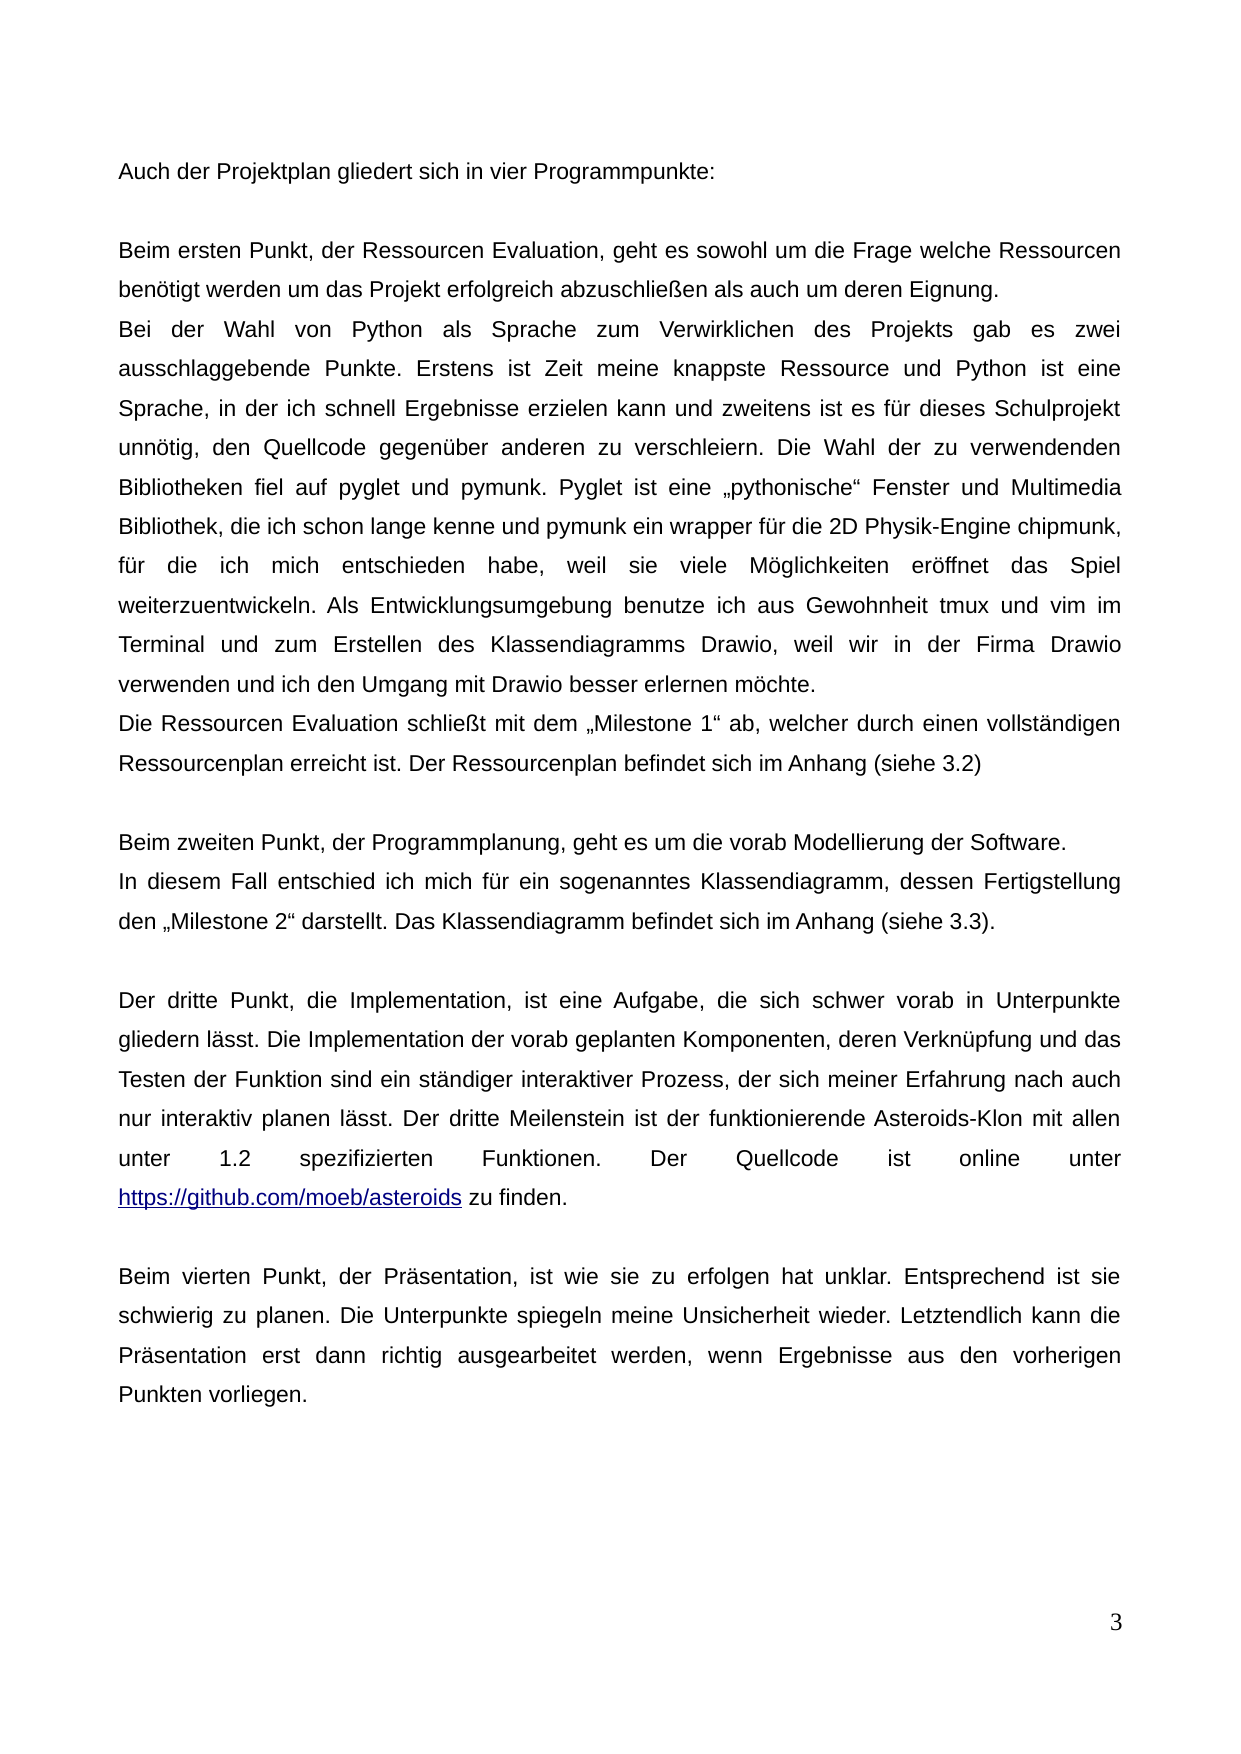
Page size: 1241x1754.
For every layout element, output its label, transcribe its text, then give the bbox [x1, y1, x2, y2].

text In diesem Fall entschied ich mich für ein sogenanntes Klassendiagramm, dessen Fertigstellung den „Milestone 2“ darstellt. Das Klassendiagramm befindet sich im Anhang (siehe 3.3). [118, 868, 1122, 934]
text Beim ersten Punkt, der Ressourcen Evaluation, geht es sowohl um die Frage welche Ressourcen benötigt werden um das Projekt erfolgreich abzuschließen als auch um deren Eignung. [118, 237, 1122, 302]
text Auch der Projektplan gliedert sich in vier Programmpunkte: [118, 158, 1122, 184]
text Der dritte Punkt, die Implementation, ist eine Aufgabe, die sich schwer vorab in Unterpunkte gliedern lässt. Die Implementation der vorab geplanten Komponenten, deren Verknüpfung und das Testen der Funktion sind ein ständiger interaktiver Prozess, der sich meiner Erfahrung nach auch nur interaktiv planen lässt. Der dritte Meilenstein ist der funktionierende Asteroids-Klon mit allen unter 1.2 spezifizierten Funktionen. Der Quellcode ist online unter https://github.com/moeb/asteroids zu finden. [118, 987, 1122, 1210]
text Die Ressourcen Evaluation schließt mit dem „Milestone 1“ ab, welcher durch einen vollständigen Ressourcenplan erreicht ist. Der Ressourcenplan befindet sich im Anhang (siehe 3.2) [118, 710, 1122, 776]
text Bei der Wahl von Python als Sprache zum Verwirklichen des Projekts gab es zwei ausschlaggebende Punkte. Erstens ist Zeit meine knappste Ressource und Python ist eine Sprache, in der ich schnell Ergebnisse erzielen kann und zweitens ist es für dieses Schulprojekt unnötig, den Quellcode gegenüber anderen zu verschleiern. Die Wahl der zu verwendenden Bibliotheken fiel auf pyglet und pymunk. Pyglet ist eine „pythonische“ Fenster und Multimedia Bibliothek, die ich schon lange kenne und pymunk ein wrapper für die 2D Physik-Engine chipmunk, für die ich mich entschieden habe, weil sie viele Möglichkeiten eröffnet das Spiel weiterzuentwickeln. Als Entwicklungsumgebung benutze ich aus Gewohnheit tmux und vim im Terminal und zum Erstellen des Klassendiagramms Drawio, weil wir in der Firma Drawio verwenden und ich den Umgang mit Drawio besser erlernen möchte. [118, 316, 1122, 697]
text Beim vierten Punkt, der Präsentation, ist wie sie zu erfolgen hat unklar. Entsprechend ist sie schwierig zu planen. Die Unterpunkte spiegeln meine Unsicherheit wieder. Letztendlich kann die Präsentation erst dann richtig ausgearbeitet werden, wenn Ergebnisse aus den vorherigen Punkten vorliegen. [118, 1263, 1122, 1408]
text Beim zweiten Punkt, der Programmplanung, geht es um die vorab Modellierung der Software. [118, 829, 1122, 855]
